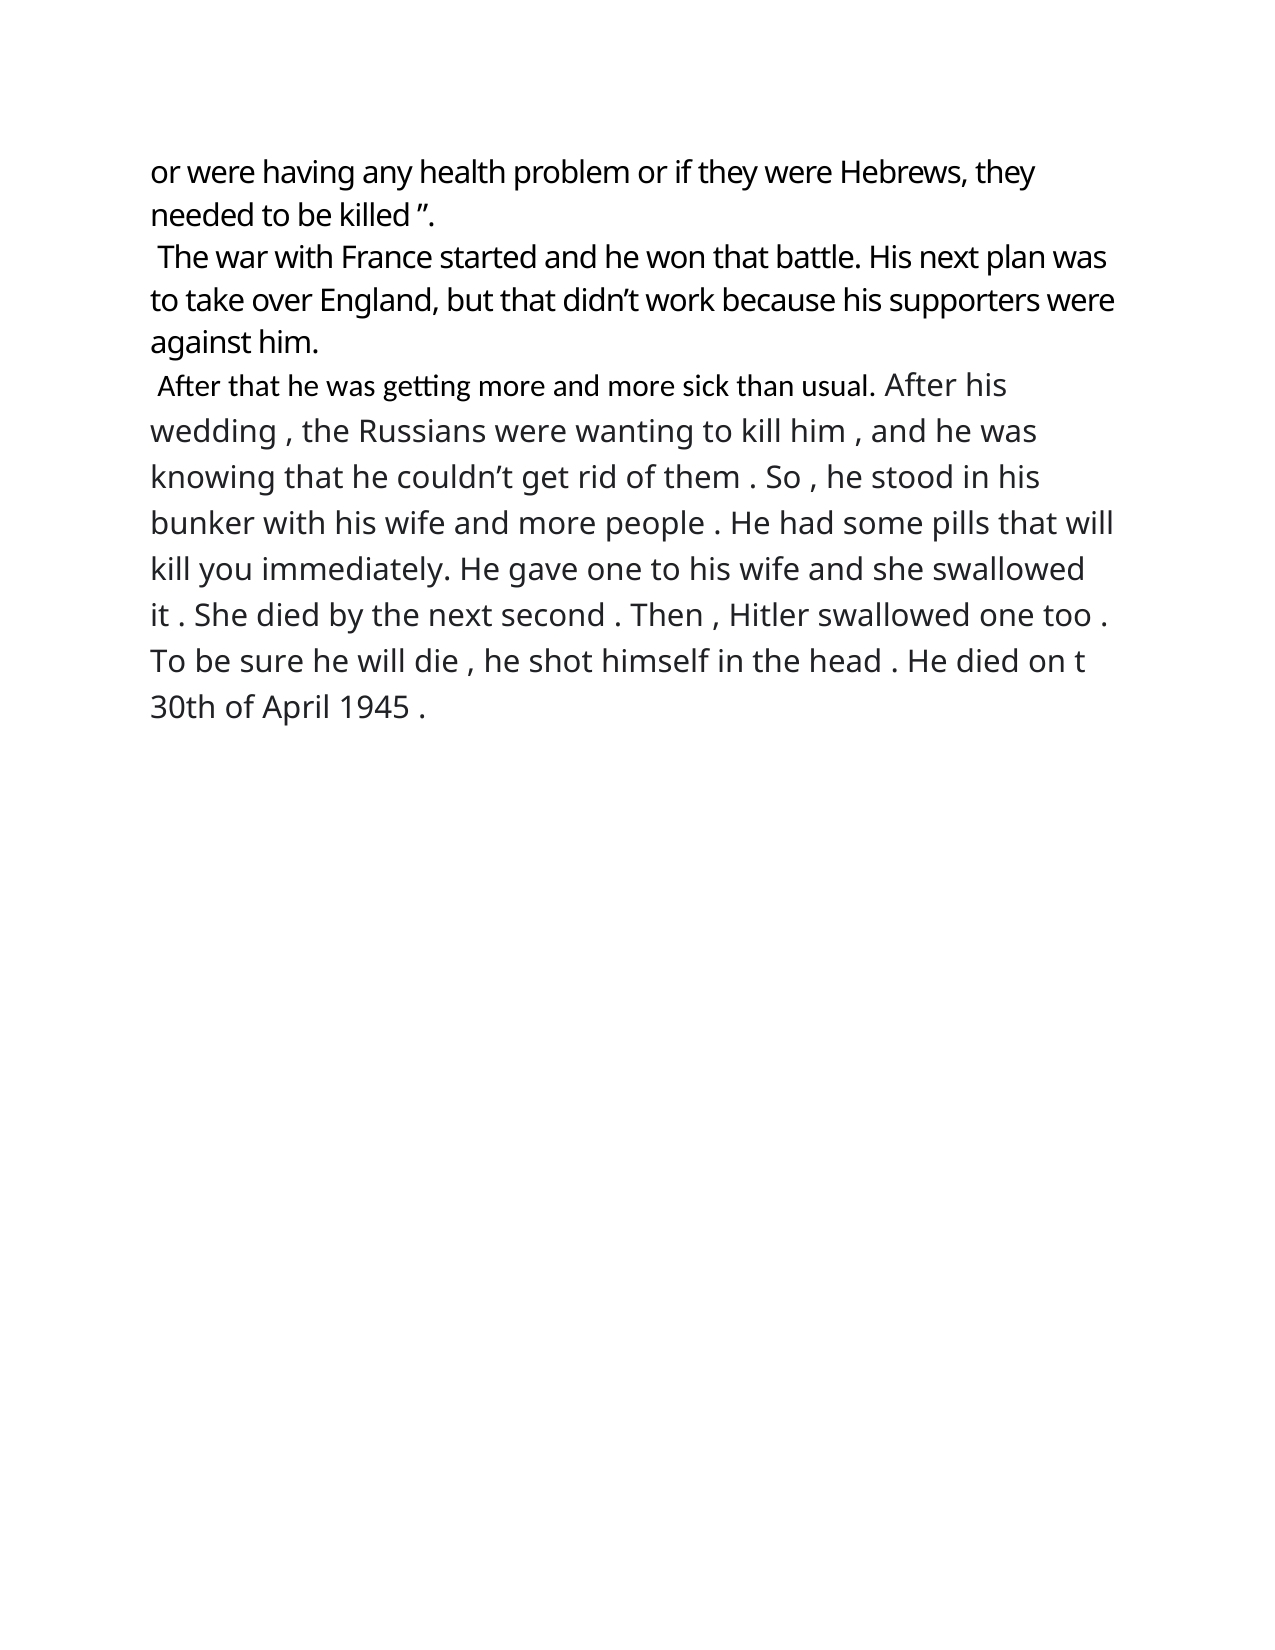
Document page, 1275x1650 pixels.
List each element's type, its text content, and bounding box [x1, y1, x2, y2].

title The war with France started and he won that battle. His next plan was to take over England, but that didn’t work because his supporters were against him. [150, 235, 1125, 363]
title or were having any health problem or if they were Hebrews, they needed to be killed ”. [150, 150, 1125, 235]
text After that he was getting more and more sick than usual. After his wedding , the Russians were wanting to kill him , and he was knowing that he couldn’t get rid of them . So , he stood in his bunker with his wife and more people . He had some pills that will kill you immediately. He gave one to his wife and she swallowed it . She died by the next second . Then , Hitler swallowed one too . To be sure he will die , he shot himself in the head . He died on t 30th of April 1945 . [150, 363, 1125, 727]
